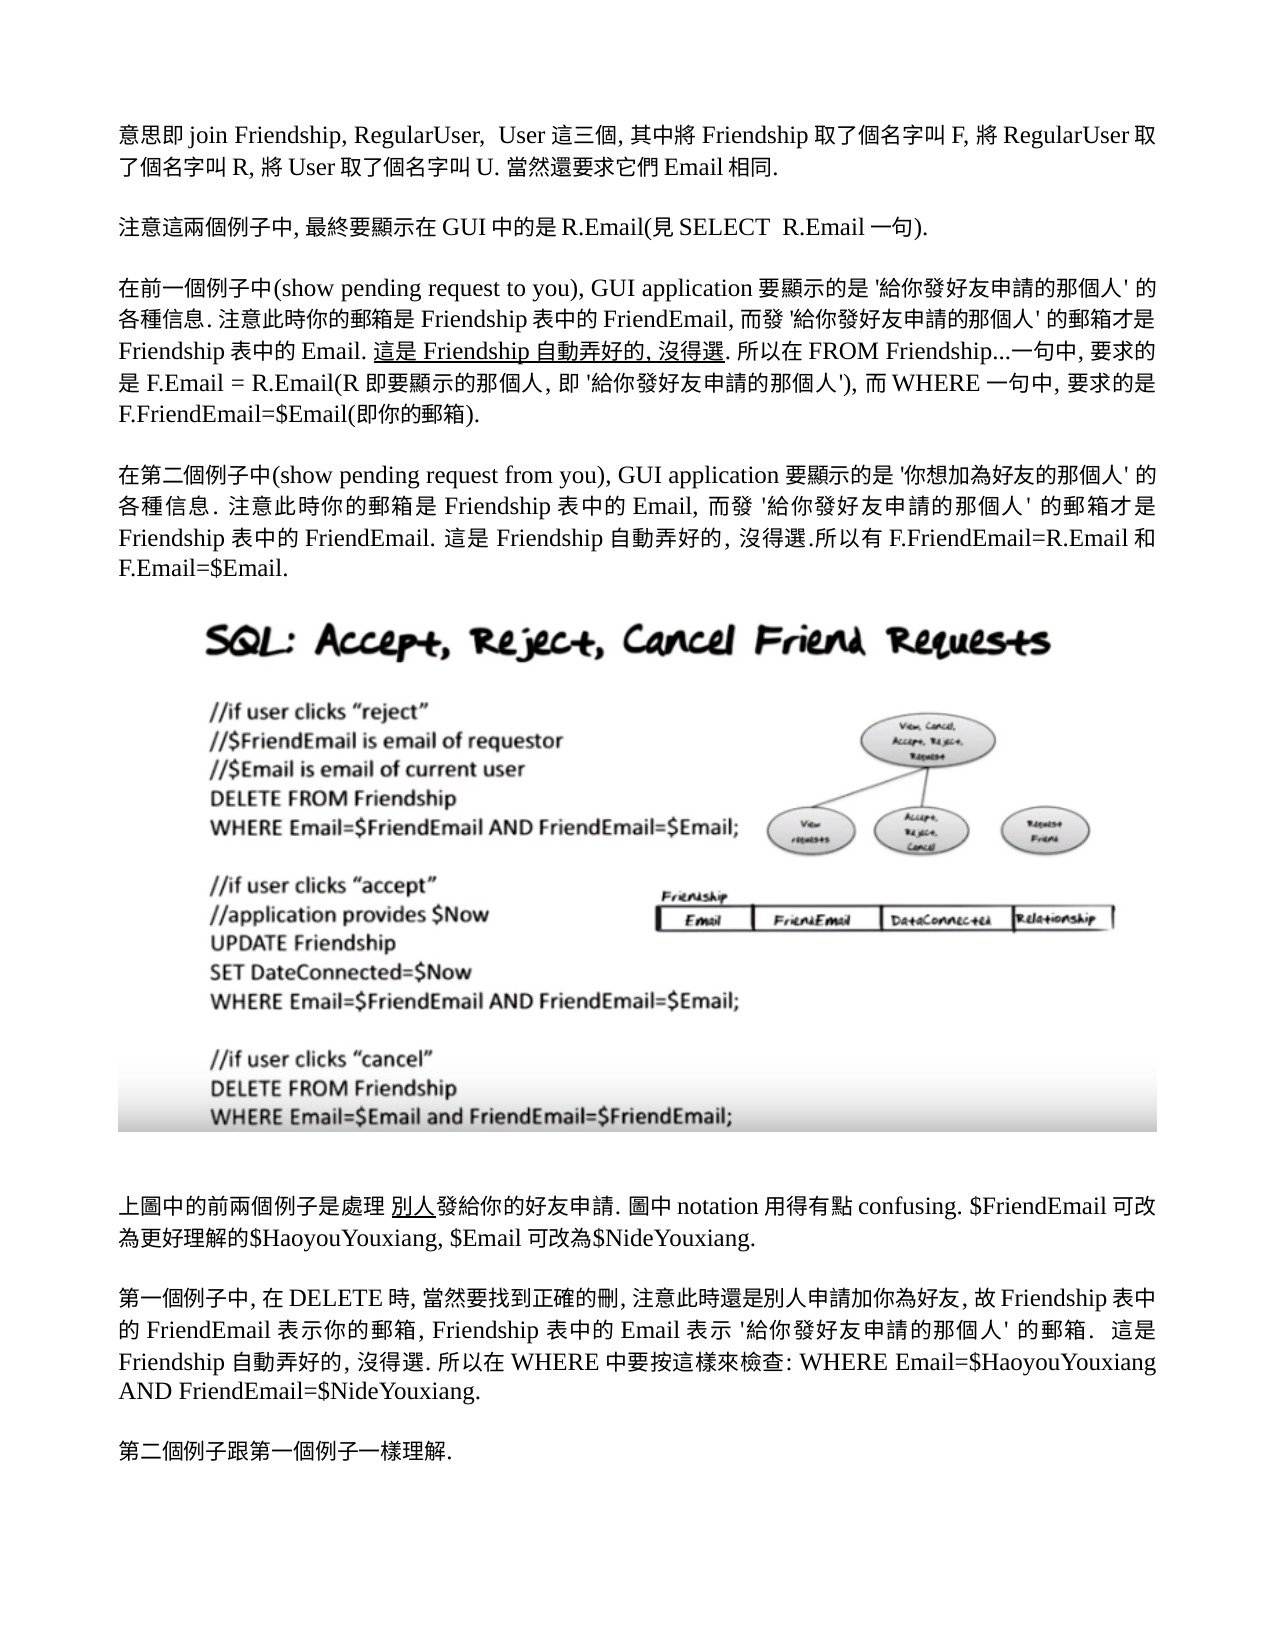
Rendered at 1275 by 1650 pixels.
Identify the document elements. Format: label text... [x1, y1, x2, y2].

text 意思即join Friendship, RegularUser, User這三個, 其中將 Friendship取了個名字叫F, 將 RegularUser取了個名字叫R, 將 User取了個名字叫U. 當然還要求它們Email相同. [118, 118, 1157, 181]
text 上圖中的前兩個例子是處理 別人發給你的好友申請. 圖中notation用得有點confusing. $FriendEmail可改為更好理解的$HaoyouYouxiang, $Email可改為$NideYouxiang. [118, 1189, 1157, 1252]
picture [118, 610, 1157, 1132]
text 第二個例子跟第一個例子一樣理解. [118, 1434, 1157, 1465]
text 在第二個例子中(show pending request from you), GUI application要顯示的是 '你想加為好友的那個人' 的各種信息. 注意此時你的郵箱是Friendship表中的Email, 而發 '給你發好友申請的那個人' 的郵箱才是Friendship表中的FriendEmail. 這是 Friendship自動弄好的, 沒得選.所以有F.FriendEmail=R.Email和F.Email=$Email. [118, 458, 1157, 581]
text 注意這兩個例子中, 最終要顯示在 GUI中的是R.Email(見SELECT R.Email一句). [118, 210, 1157, 242]
text 在前一個例子中(show pending request to you), GUI application要顯示的是 '給你發好友申請的那個人' 的各種信息. 注意此時你的郵箱是Friendship表中的FriendEmail, 而發 '給你發好友申請的那個人' 的郵箱才是Friendship表中的Email. 這是 Friendship自動弄好的, 沒得選. 所以在FROM Friendship...一句中, 要求的是 F.Email = R.Email(R即要顯示的那個人, 即 '給你發好友申請的那個人'), 而WHERE一句中, 要求的是F.FriendEmail=$Email(即你的郵箱). [118, 271, 1157, 429]
text 第一個例子中, 在DELETE時, 當然要找到正確的刪, 注意此時還是別人申請加你為好友, 故Friendship表中的FriendEmail表示你的郵箱, Friendship表中的Email表示 '給你發好友申請的那個人' 的郵箱. 這是 Friendship自動弄好的, 沒得選. 所以在WHERE中要按這樣來檢查: WHERE Email=$HaoyouYouxiang AND FriendEmail=$NideYouxiang. [118, 1281, 1157, 1405]
